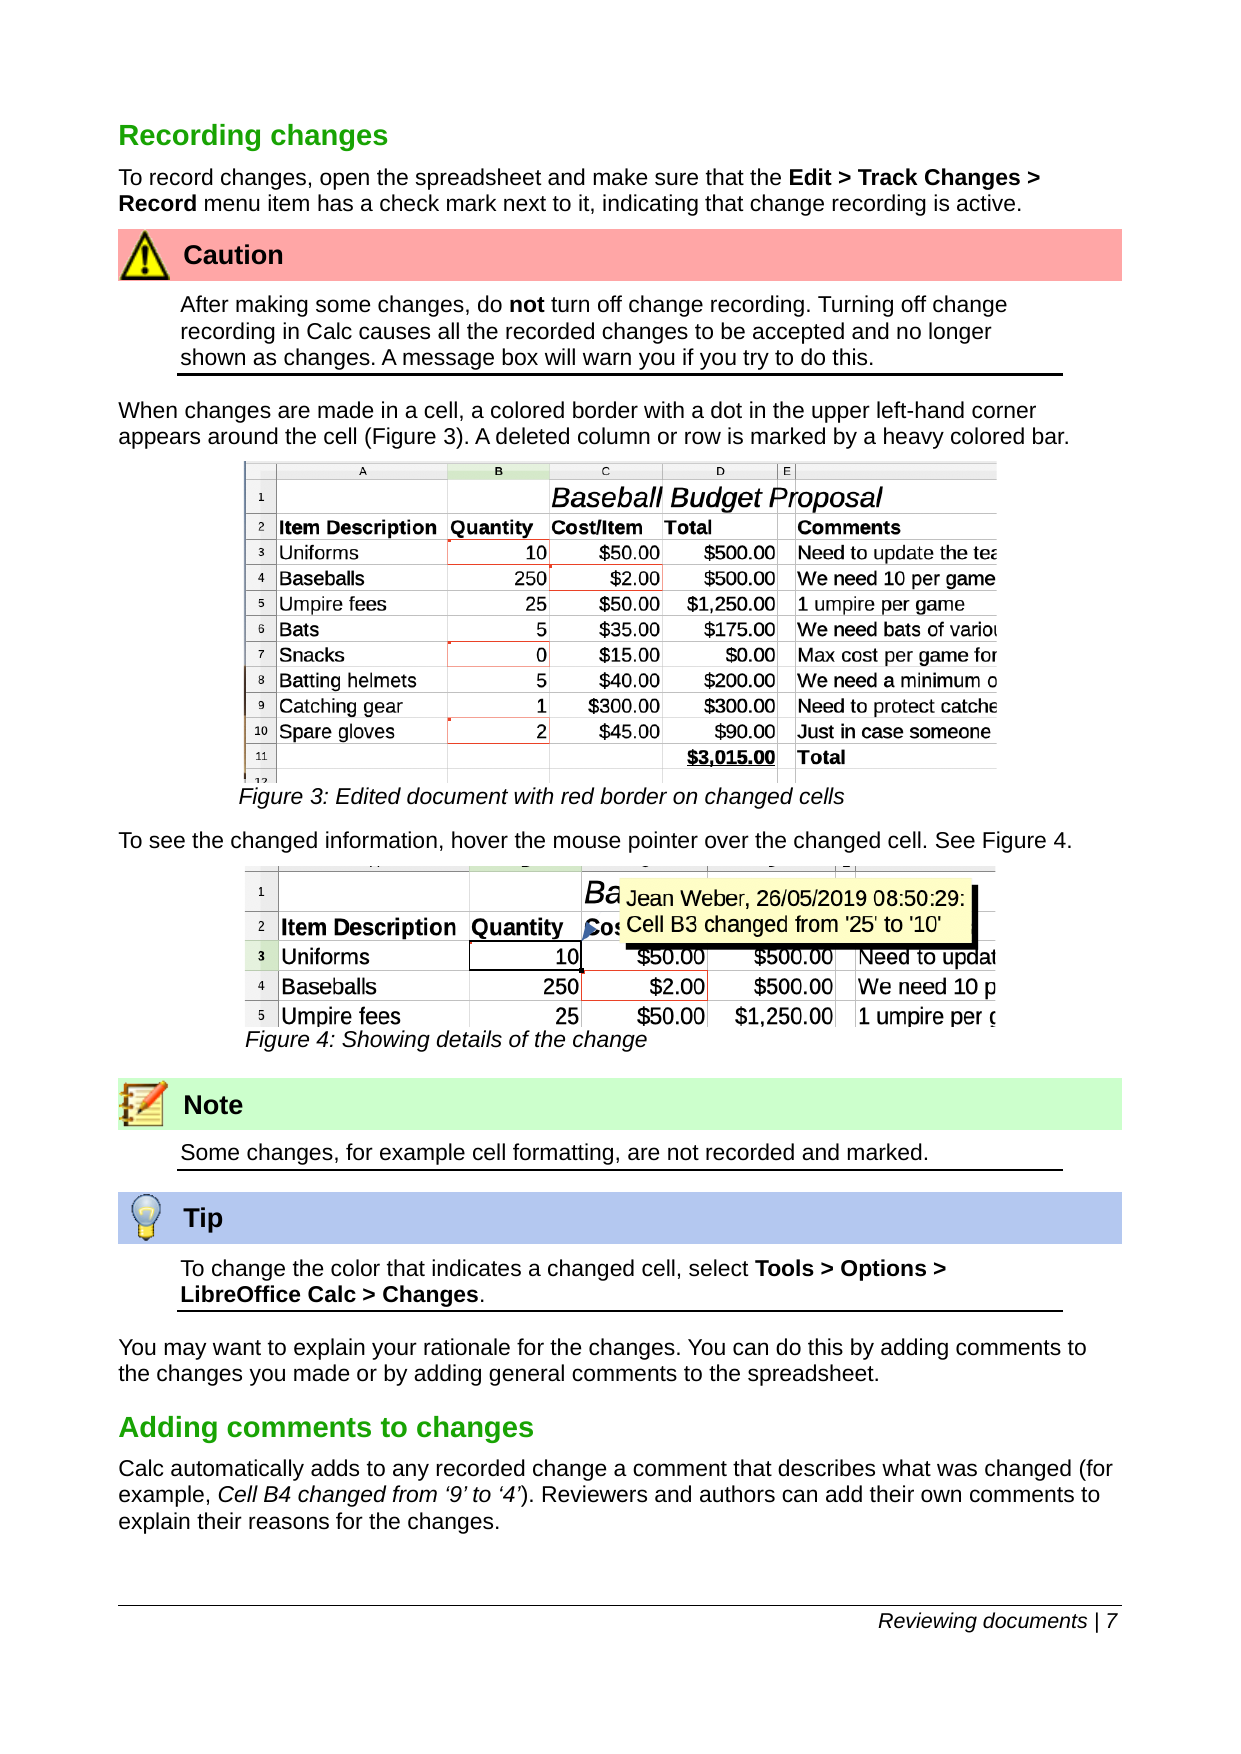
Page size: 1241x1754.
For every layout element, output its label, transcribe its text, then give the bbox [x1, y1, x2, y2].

text When changes are made in a cell, a colored border with a dot in the upper left-hand corner appears around the cell (Figure 3). A deleted column or row is marked by a heavy colored bar. [118, 397, 1122, 449]
subtitle Note [118, 1078, 1122, 1130]
text Some changes, for example cell formatting, are not recorded and marked. [177, 1136, 1063, 1169]
text Calc automatically adds to any recorded change a comment that describes what was changed (for example, Cell B4 changed from ‘9’ to ‘4’). Reviewers and authors can add their own comments to explain their reasons for the changes. [118, 1455, 1122, 1534]
picture [119, 229, 170, 280]
text After making some changes, do not turn off change recording. Turning off change recording in Calc causes all the recorded changes to be accepted and no longer shown as changes. A message box will warn you if you try to do this. [177, 288, 1063, 373]
picture [243, 461, 997, 783]
subtitle Adding comments to changes [118, 1410, 1122, 1443]
list To record changes, open the spreadsheet and make sure that the Edit > Track Changes > Record menu item has a check mark next to it, indicating that change recording is active. [118, 163, 1122, 216]
subtitle Recording changes [118, 118, 1122, 152]
subtitle Caution [118, 229, 1122, 281]
text To see the changed information, hover the mouse pointer over the changed cell. See Figure 4. [118, 827, 1122, 853]
text To change the color that indicates a changed cell, select Tools > Options > LibreOffice Calc > Changes. [177, 1252, 1063, 1310]
picture [119, 1192, 170, 1244]
text Figure 4: Showing details of the change [245, 1027, 995, 1053]
text You may want to explain your rationale for the changes. You can do this by adding comments to the changes you made or by adding general comments to the spreadsheet. [118, 1333, 1122, 1386]
subtitle Tip [170, 1192, 1122, 1244]
picture [244, 866, 996, 1027]
text Figure 3: Edited document with red border on changed cells [238, 462, 1002, 809]
picture [119, 1079, 170, 1130]
